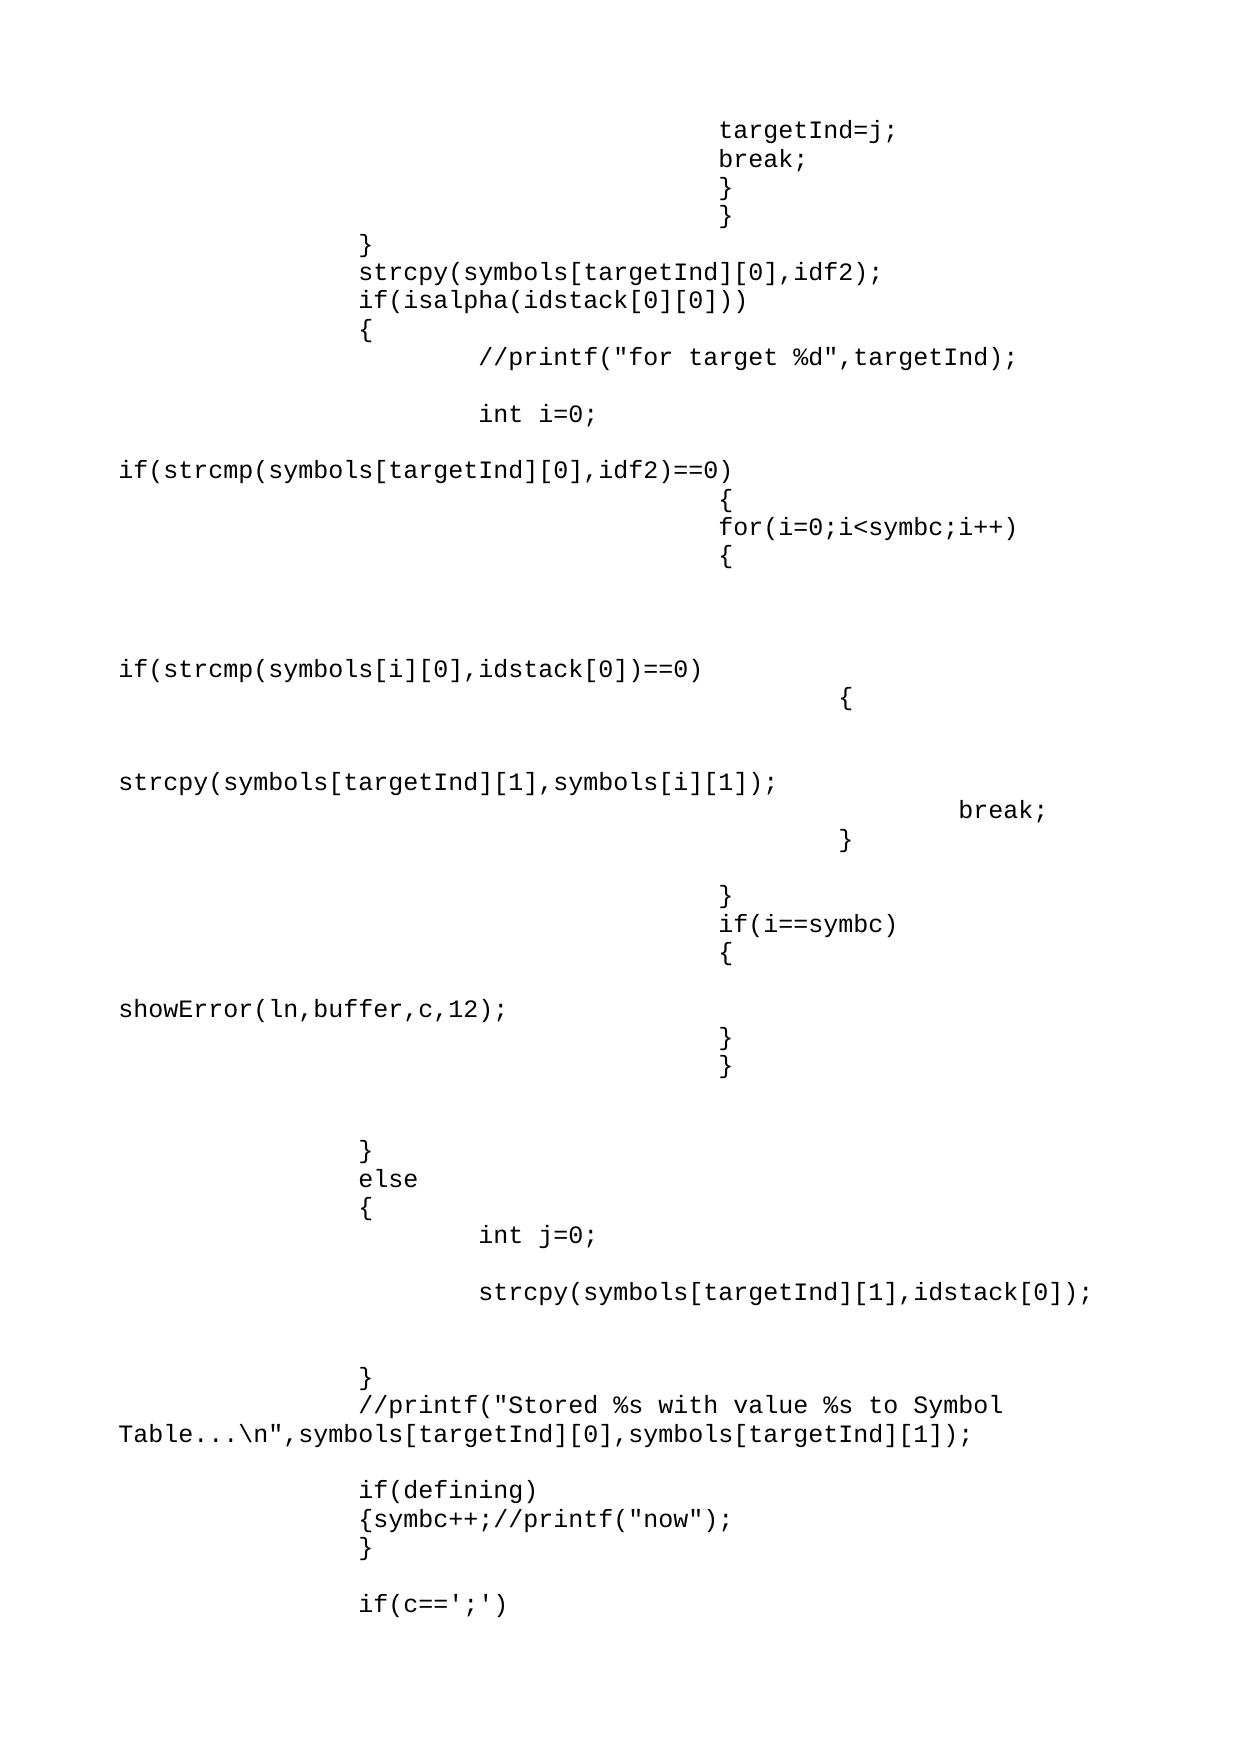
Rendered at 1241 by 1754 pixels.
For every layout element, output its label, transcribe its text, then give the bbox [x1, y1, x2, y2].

text } [118, 1138, 1122, 1166]
text if(strcmp(symbols[i][0],idstack[0])==0) [118, 628, 1122, 685]
text } [118, 1535, 1122, 1563]
text //printf("Stored %s with value %s to Symbol Table...\n",symbols[targetInd][0],symbols[targetInd][1]); [118, 1393, 1122, 1450]
text { [118, 486, 1122, 515]
text targetInd=j; [118, 118, 1122, 146]
text for(i=0;i<symbc;i++) [118, 515, 1122, 543]
text int j=0; [118, 1223, 1122, 1251]
text break; [118, 146, 1122, 175]
text } [118, 1025, 1122, 1053]
text if(defining) [118, 1478, 1122, 1506]
text showError(ln,buffer,c,12); [118, 968, 1122, 1025]
text strcpy(symbols[targetInd][1],idstack[0]); [118, 1280, 1122, 1308]
text } [118, 175, 1122, 203]
text if(i==symbc) [118, 911, 1122, 940]
text strcpy(symbols[targetInd][0],idf2); [118, 260, 1122, 288]
text else [118, 1166, 1122, 1195]
text } [118, 826, 1122, 855]
text { [118, 543, 1122, 571]
text break; [118, 798, 1122, 826]
text if(strcmp(symbols[targetInd][0],idf2)==0) [118, 430, 1122, 486]
text } [118, 1053, 1122, 1081]
text { [118, 1195, 1122, 1223]
text strcpy(symbols[targetInd][1],symbols[i][1]); [118, 741, 1122, 798]
text { [118, 685, 1122, 713]
text { [118, 316, 1122, 345]
text if(isalpha(idstack[0][0])) [118, 288, 1122, 316]
text } [118, 203, 1122, 231]
text { [118, 940, 1122, 968]
text //printf("for target %d",targetInd); [118, 345, 1122, 373]
text } [118, 1365, 1122, 1393]
text {symbc++;//printf("now"); [118, 1506, 1122, 1535]
text int i=0; [118, 401, 1122, 430]
text } [118, 883, 1122, 911]
text } [118, 231, 1122, 260]
text if(c==';') [118, 1591, 1122, 1620]
